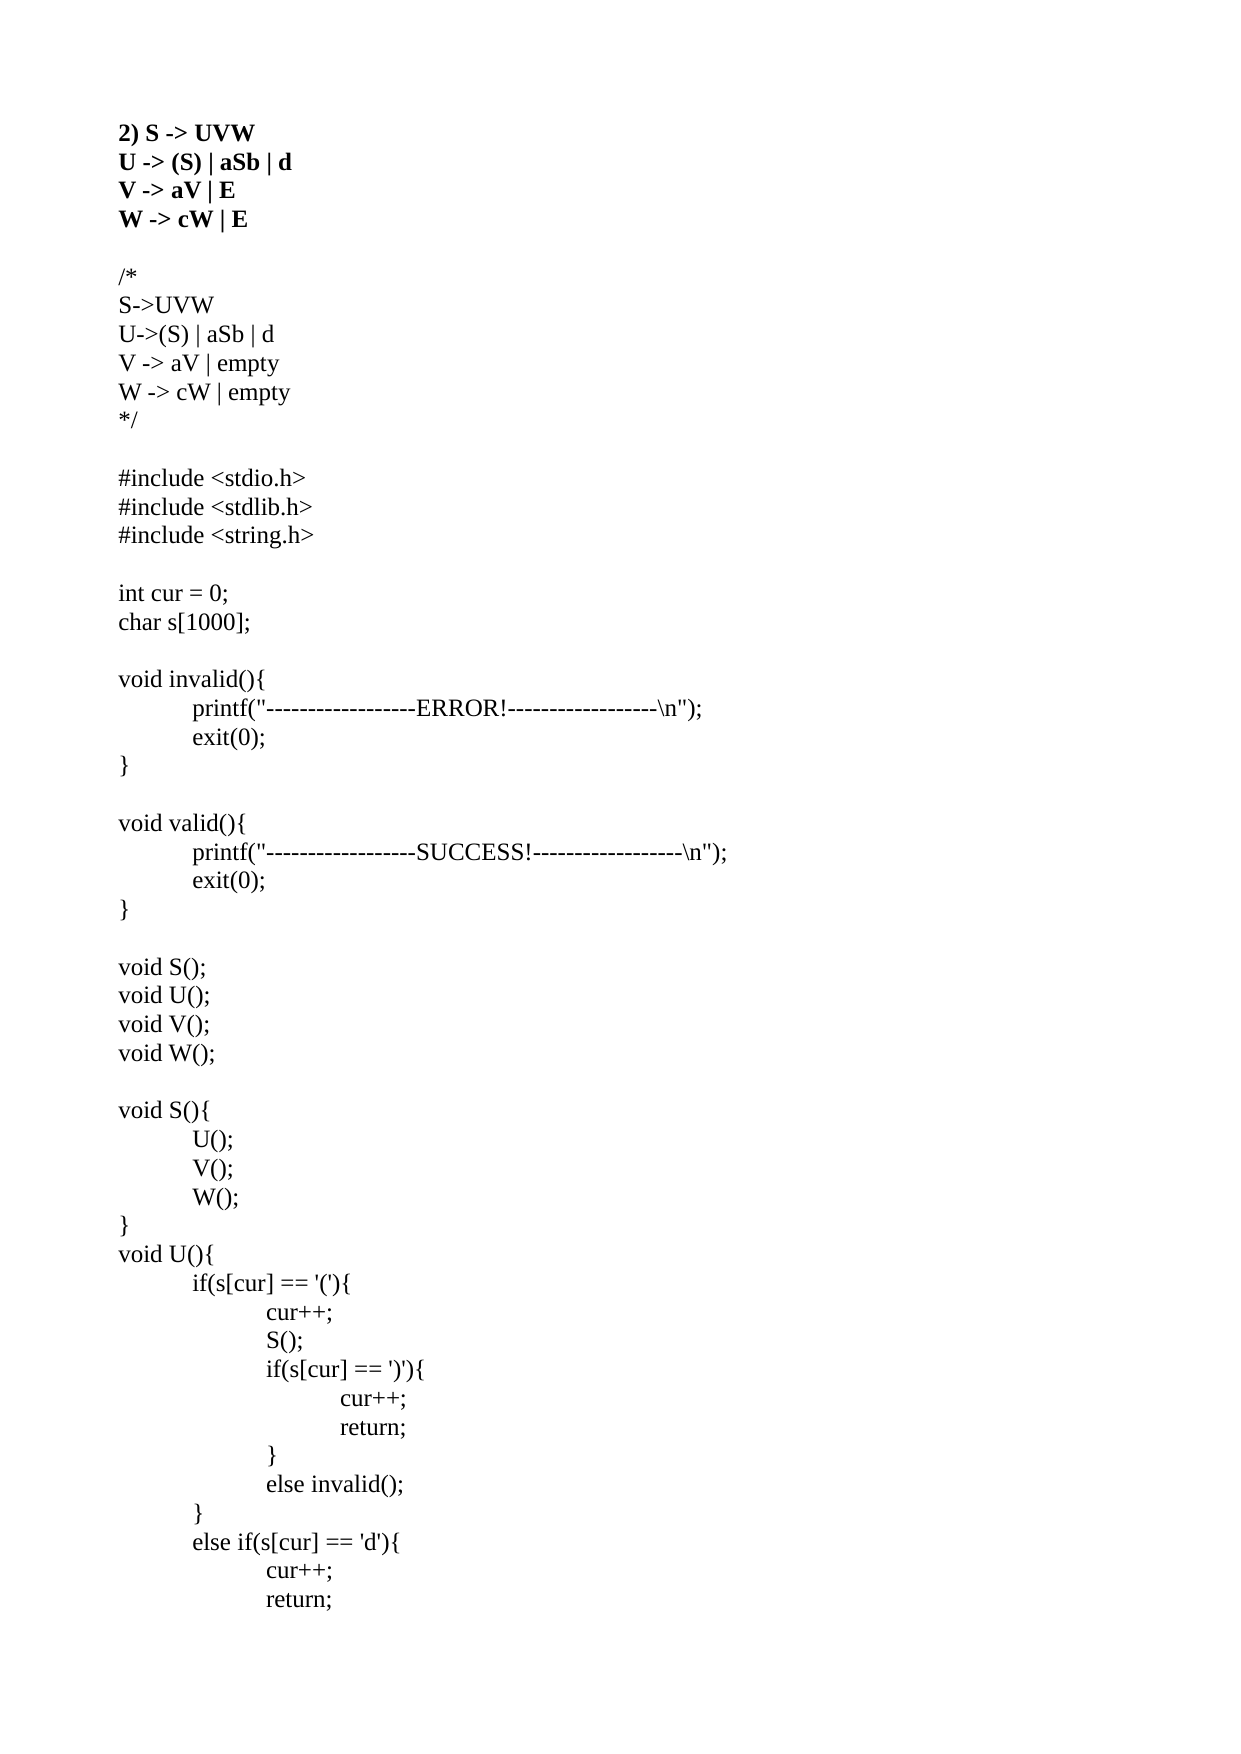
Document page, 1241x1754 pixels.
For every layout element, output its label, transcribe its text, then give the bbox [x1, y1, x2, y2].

text } [118, 1211, 1122, 1239]
text V -> aV | E [118, 176, 1122, 204]
text } [118, 1498, 1122, 1527]
text S(); [118, 1326, 1122, 1354]
text exit(0); [118, 866, 1122, 894]
text return; [118, 1412, 1122, 1441]
text return; [118, 1584, 1122, 1613]
text V -> aV | empty [118, 348, 1122, 377]
text if(s[cur] == '('){ [118, 1268, 1122, 1297]
text void S(){ [118, 1096, 1122, 1124]
text printf("------------------ERROR!------------------\n"); [118, 693, 1122, 722]
text S->UVW [118, 291, 1122, 319]
text cur++; [118, 1297, 1122, 1326]
text U(); [118, 1124, 1122, 1153]
text #include <string.h> [118, 521, 1122, 549]
text } [118, 1441, 1122, 1469]
text void U(){ [118, 1239, 1122, 1268]
text cur++; [118, 1383, 1122, 1412]
text void W(); [118, 1038, 1122, 1067]
text exit(0); [118, 722, 1122, 751]
text else if(s[cur] == 'd'){ [118, 1527, 1122, 1556]
text #include <stdio.h> [118, 463, 1122, 492]
text void U(); [118, 981, 1122, 1009]
text void V(); [118, 1009, 1122, 1038]
text W -> cW | empty [118, 377, 1122, 406]
text #include <stdlib.h> [118, 492, 1122, 521]
text void valid(){ [118, 808, 1122, 837]
text void invalid(){ [118, 664, 1122, 693]
text } [118, 751, 1122, 779]
text else invalid(); [118, 1469, 1122, 1498]
text if(s[cur] == ')'){ [118, 1354, 1122, 1383]
text 2) S -> UVW [118, 118, 1122, 147]
text cur++; [118, 1556, 1122, 1584]
text } [118, 894, 1122, 923]
text printf("------------------SUCCESS!------------------\n"); [118, 837, 1122, 866]
text U -> (S) | aSb | d [118, 147, 1122, 176]
text char s[1000]; [118, 607, 1122, 636]
text int cur = 0; [118, 578, 1122, 607]
text void S(); [118, 952, 1122, 981]
text */ [118, 406, 1122, 434]
text W(); [118, 1182, 1122, 1211]
text V(); [118, 1153, 1122, 1182]
text W -> cW | E [118, 204, 1122, 233]
text U->(S) | aSb | d [118, 319, 1122, 348]
text /* [118, 262, 1122, 291]
